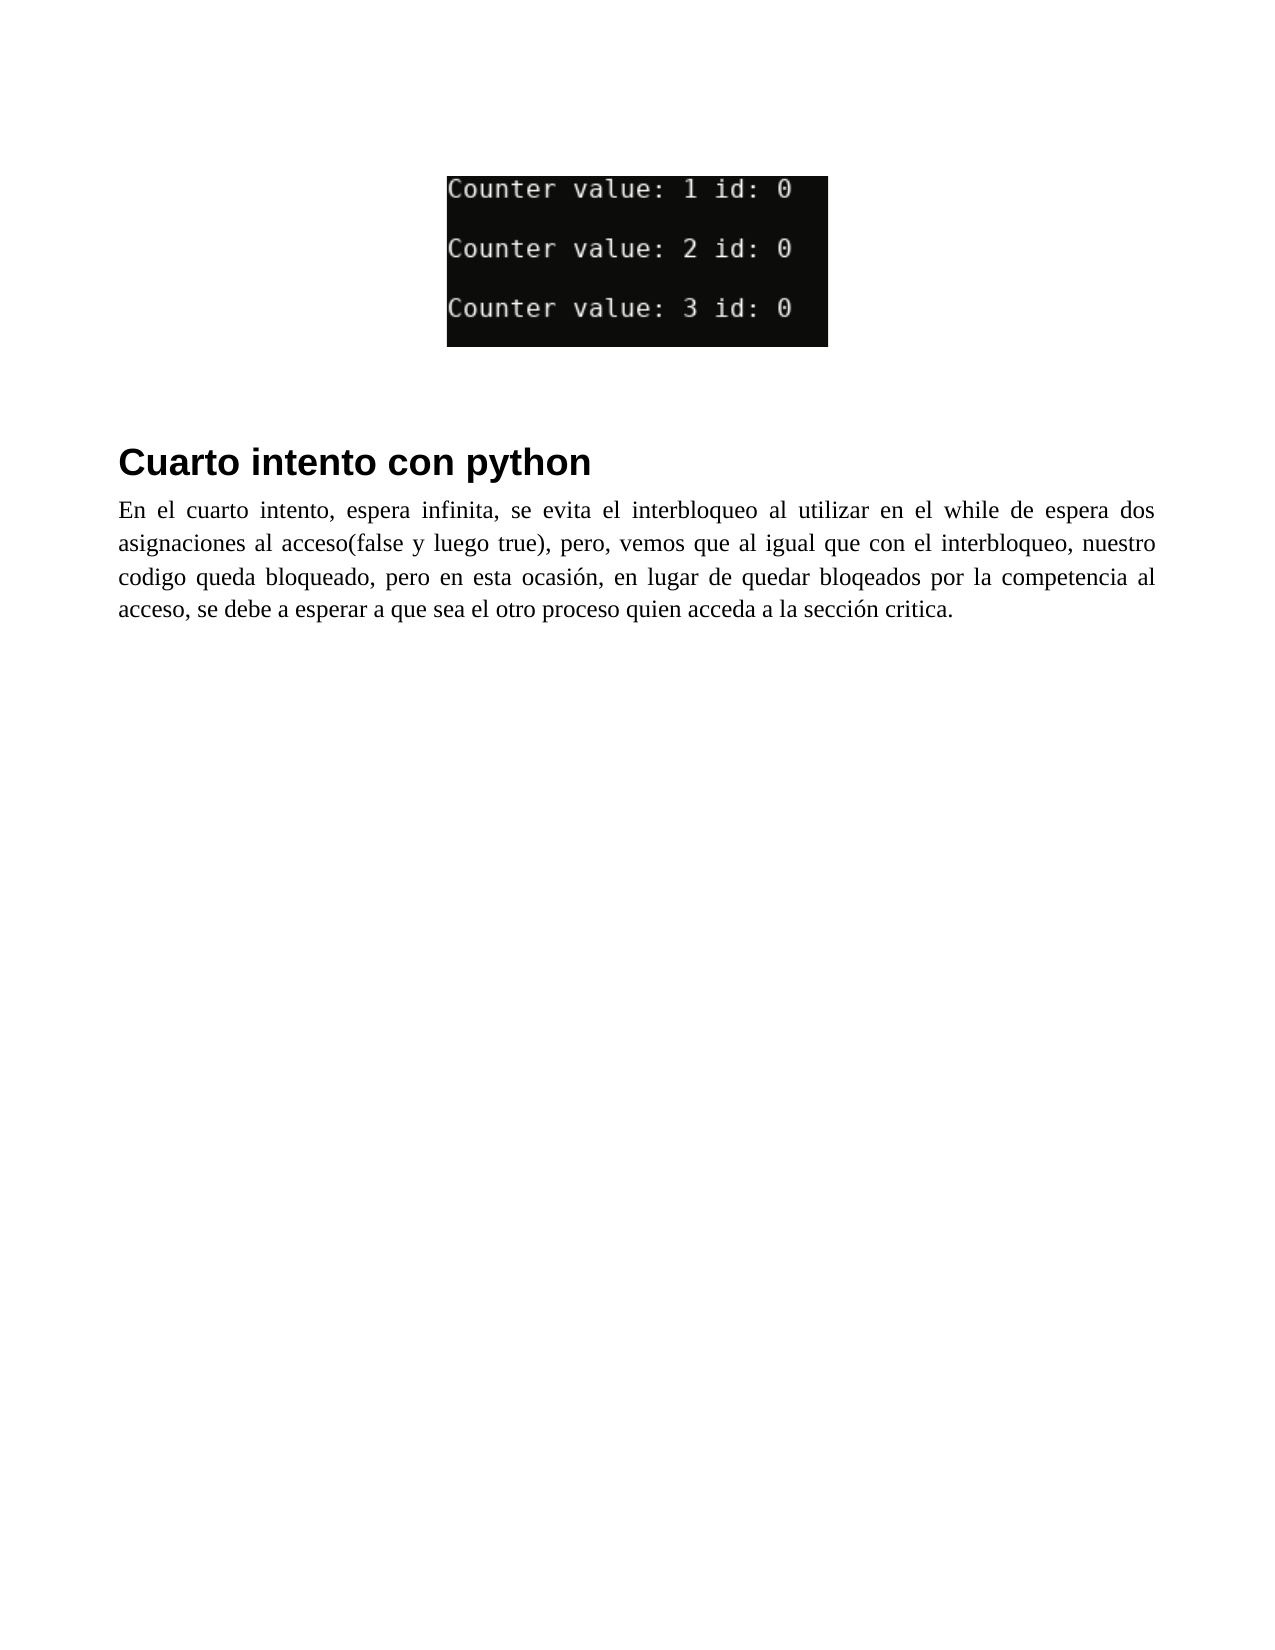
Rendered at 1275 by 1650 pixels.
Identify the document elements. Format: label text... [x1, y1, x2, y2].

text En el cuarto intento, espera infinita, se evita el interbloqueo al utilizar en el while de espera dos asignaciones al acceso(false y luego true), pero, vemos que al igual que con el interbloqueo, nuestro codigo queda bloqueado, pero en esta ocasión, en lugar de quedar bloqeados por la competencia al acceso, se debe a esperar a que sea el otro proceso quien acceda a la sección critica. [118, 496, 1157, 623]
picture [446, 176, 829, 347]
subtitle Cuarto intento con python [118, 439, 1157, 483]
